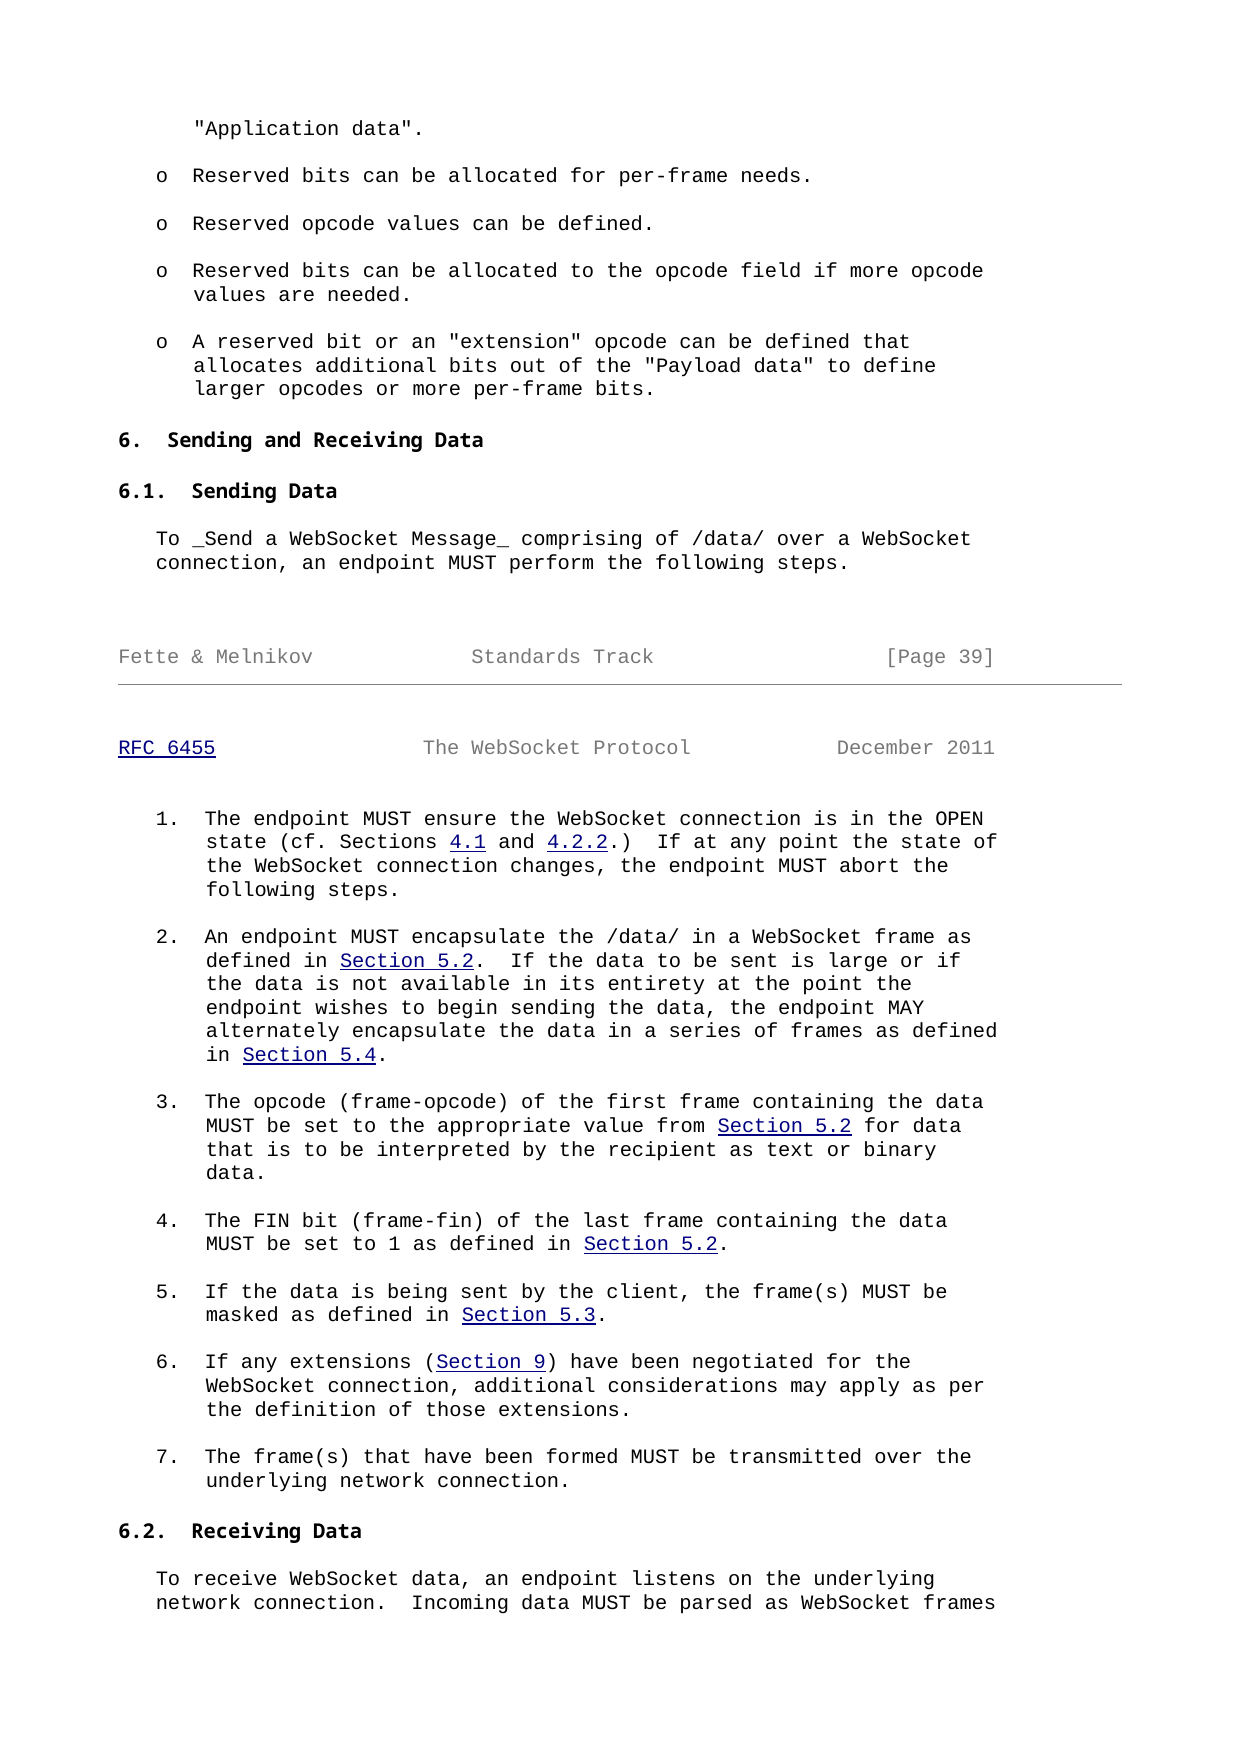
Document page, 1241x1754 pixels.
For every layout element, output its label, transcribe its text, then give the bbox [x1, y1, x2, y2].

text data. [118, 1162, 1122, 1186]
text Fette & Melnikov Standards Track [Page 39] [118, 646, 1122, 669]
text state (cf. Sections 4.1 and 4.2.2.) If at any point the state of [118, 831, 1122, 855]
text larger opcodes or more per-frame bits. [118, 378, 1122, 402]
text WebSocket connection, additional considerations may apply as per [118, 1375, 1122, 1399]
text 5. If the data is being sent by the client, the frame(s) MUST be [118, 1281, 1122, 1304]
text the definition of those extensions. [118, 1399, 1122, 1422]
text 3. The opcode (frame-opcode) of the first frame containing the data [118, 1091, 1122, 1115]
text 6.2. Receiving Data [118, 1517, 1122, 1545]
text the WebSocket connection changes, the endpoint MUST abort the [118, 855, 1122, 879]
text 2. An endpoint MUST encapsulate the /data/ in a WebSocket frame as [118, 926, 1122, 949]
text 4. The FIN bit (frame-fin) of the last frame containing the data [118, 1210, 1122, 1233]
text in Section 5.4. [118, 1044, 1122, 1068]
text that is to be interpreted by the recipient as text or binary [118, 1139, 1122, 1162]
text masked as defined in Section 5.3. [118, 1304, 1122, 1328]
text network connection. Incoming data MUST be parsed as WebSocket frames [118, 1592, 1122, 1616]
text To _Send a WebSocket Message_ comprising of /data/ over a WebSocket [118, 528, 1122, 552]
text MUST be set to the appropriate value from Section 5.2 for data [118, 1115, 1122, 1139]
text MUST be set to 1 as defined in Section 5.2. [118, 1233, 1122, 1257]
text 1. The endpoint MUST ensure the WebSocket connection is in the OPEN [118, 808, 1122, 831]
text RFC 6455 The WebSocket Protocol December 2011 [118, 737, 1122, 760]
text o A reserved bit or an "extension" opcode can be defined that [118, 331, 1122, 354]
text 6.1. Sending Data [118, 477, 1122, 504]
text following steps. [118, 879, 1122, 902]
text alternately encapsulate the data in a series of frames as defined [118, 1021, 1122, 1044]
text To receive WebSocket data, an endpoint listens on the underlying [118, 1568, 1122, 1592]
text allocates additional bits out of the "Payload data" to define [118, 354, 1122, 378]
text values are needed. [118, 284, 1122, 307]
text 7. The frame(s) that have been formed MUST be transmitted over the [118, 1446, 1122, 1470]
text o Reserved opcode values can be defined. [118, 213, 1122, 236]
text defined in Section 5.2. If the data to be sent is large or if [118, 949, 1122, 973]
text the data is not available in its entirety at the point the [118, 973, 1122, 997]
text 6. If any extensions (Section 9) have been negotiated for the [118, 1352, 1122, 1375]
text 6. Sending and Receiving Data [118, 426, 1122, 453]
text endpoint wishes to begin sending the data, the endpoint MAY [118, 997, 1122, 1021]
text o Reserved bits can be allocated to the opcode field if more opcode [118, 260, 1122, 284]
text underlying network connection. [118, 1470, 1122, 1493]
text connection, an endpoint MUST perform the following steps. [118, 552, 1122, 576]
text o Reserved bits can be allocated for per-frame needs. [118, 165, 1122, 189]
text "Application data". [118, 118, 1122, 142]
